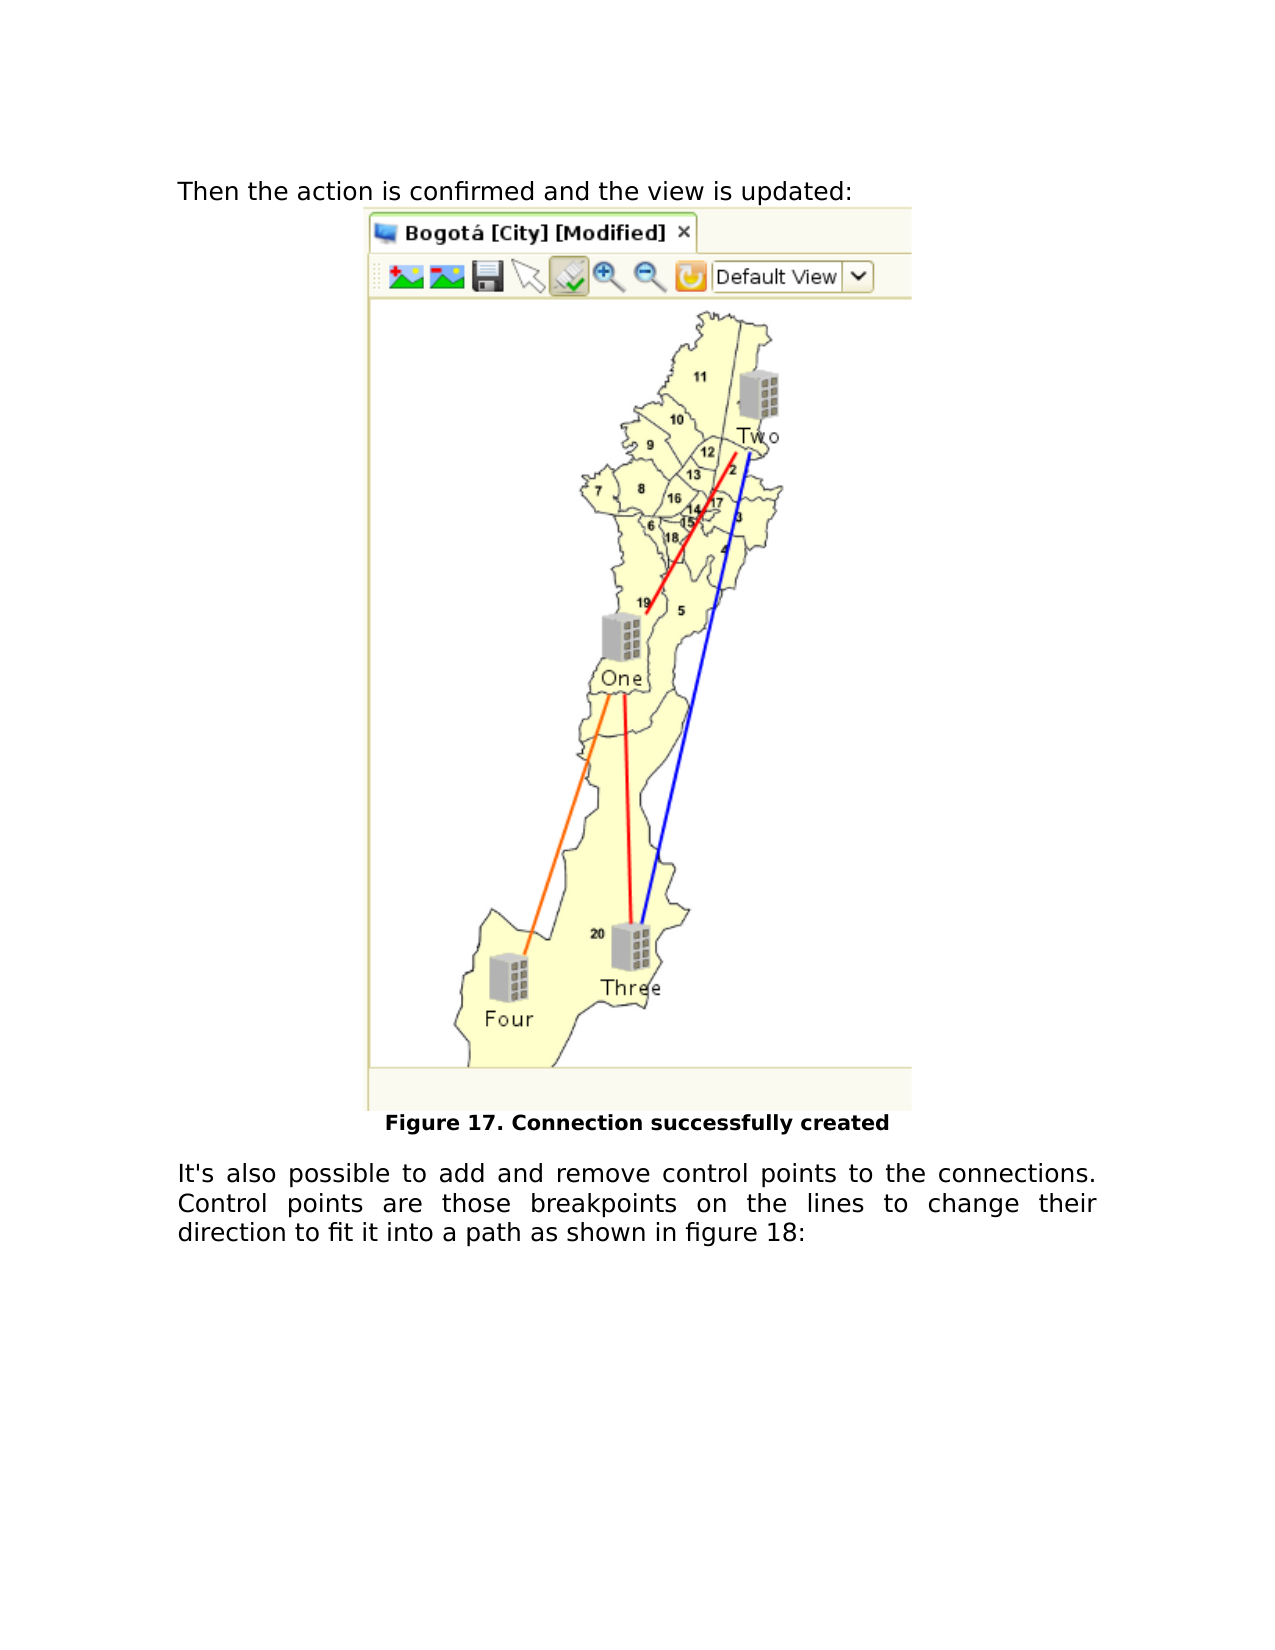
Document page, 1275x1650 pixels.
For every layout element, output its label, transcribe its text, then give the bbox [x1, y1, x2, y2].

text It's also possible to add and remove control points to the connections. Control points are those breakpoints on the lines to change their direction to fit it into a path as shown in figure 18: [177, 1159, 1098, 1247]
text Figure 17. Connection successfully created [177, 206, 1098, 1135]
text Then the action is confirmed and the view is updated: [177, 177, 1098, 206]
picture [363, 206, 912, 1111]
